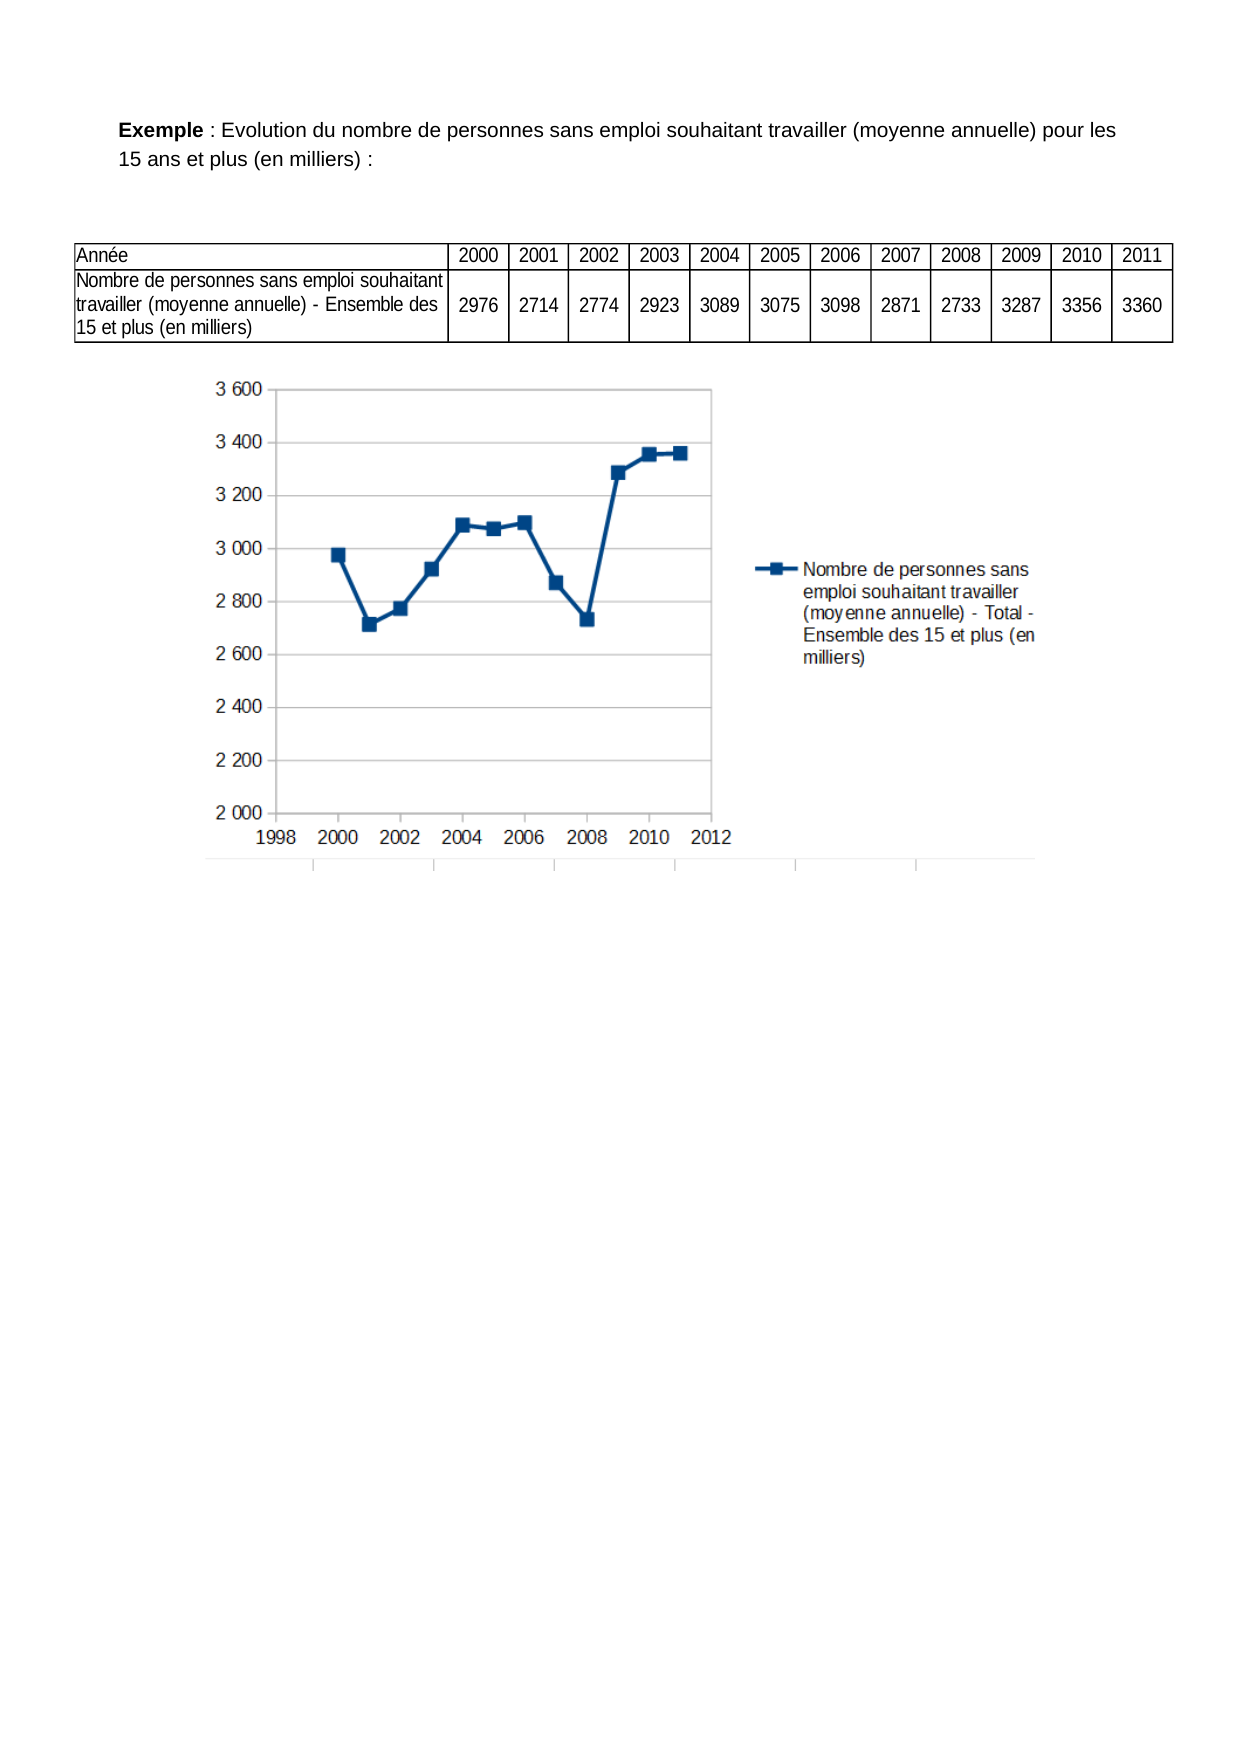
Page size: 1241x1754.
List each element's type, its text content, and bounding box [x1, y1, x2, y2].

picture [205, 370, 1035, 871]
text Exemple : Evolution du nombre de personnes sans emploi souhaitant travailler (moyenne annuelle) pour les 15 ans et plus (en milliers) : [118, 118, 1122, 171]
